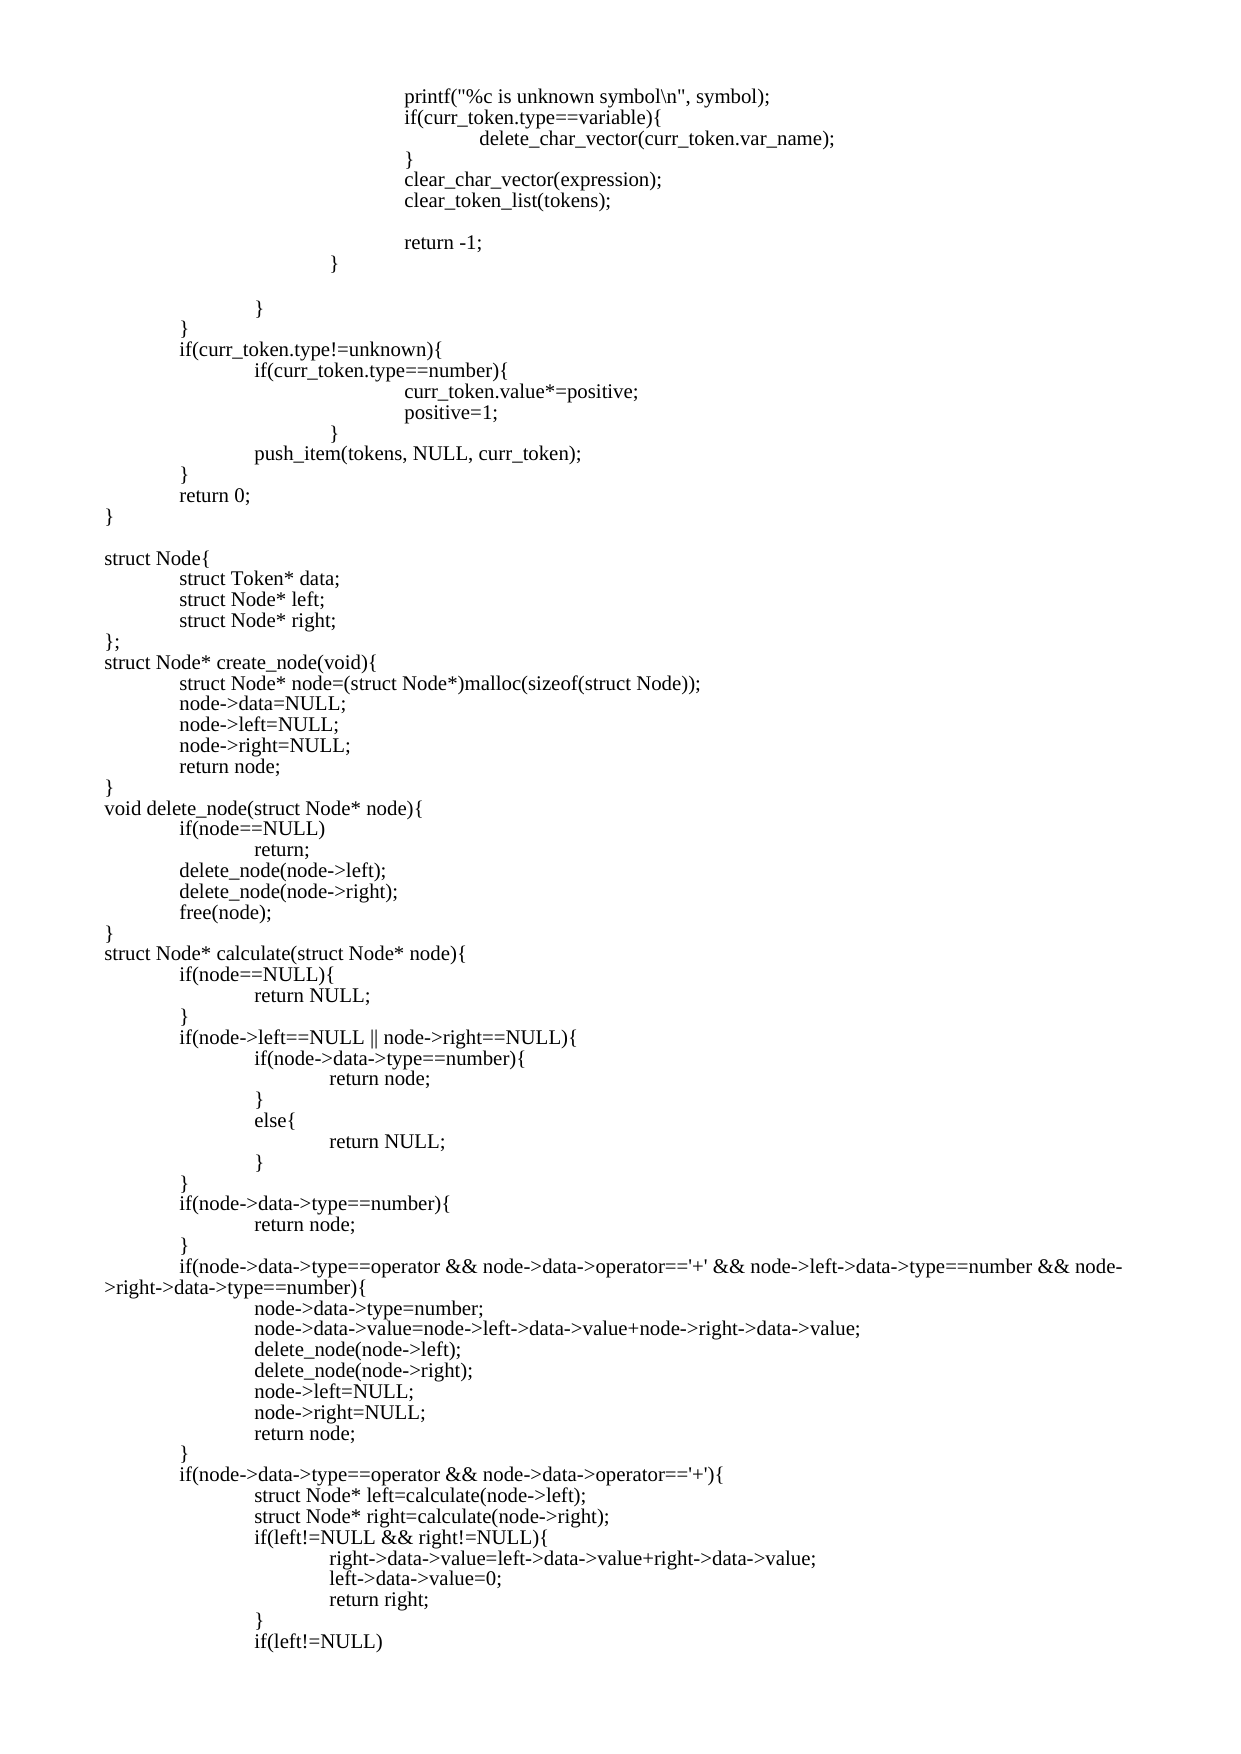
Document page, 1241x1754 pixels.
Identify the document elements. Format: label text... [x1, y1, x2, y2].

text } [104, 1090, 1173, 1111]
text if(node->data->type==operator && node->data->operator=='+'){ [104, 1465, 1173, 1486]
text } [104, 1236, 1173, 1257]
text if(curr_token.type!=unknown){ [104, 340, 1173, 361]
text right->data->value=left->data->value+right->data->value; [104, 1548, 1173, 1569]
text struct Node* left=calculate(node->left); [104, 1486, 1173, 1507]
text } [104, 923, 1173, 944]
text }; [104, 632, 1173, 652]
text if(node->data->type==number){ [104, 1194, 1173, 1215]
text struct Node* node=(struct Node*)malloc(sizeof(struct Node)); [104, 673, 1173, 694]
text } [104, 423, 1173, 444]
text return 0; [104, 486, 1173, 507]
text node->right=NULL; [104, 1402, 1173, 1423]
text struct Node* right=calculate(node->right); [104, 1507, 1173, 1527]
text return right; [104, 1590, 1173, 1611]
text struct Node* calculate(struct Node* node){ [104, 944, 1173, 965]
text } [104, 1444, 1173, 1465]
text } [104, 1007, 1173, 1027]
text printf("%c is unknown symbol\n", symbol); [104, 87, 1173, 108]
text delete_node(node->left); [104, 861, 1173, 882]
text node->left=NULL; [104, 715, 1173, 736]
text left->data->value=0; [104, 1569, 1173, 1590]
text return node; [104, 1423, 1173, 1444]
text if(node==NULL){ [104, 965, 1173, 986]
text struct Token* data; [104, 569, 1173, 590]
text curr_token.value*=positive; [104, 382, 1173, 402]
text node->data=NULL; [104, 694, 1173, 715]
text node->left=NULL; [104, 1382, 1173, 1402]
text node->data->type=number; [104, 1298, 1173, 1319]
text if(node==NULL) [104, 819, 1173, 840]
text free(node); [104, 902, 1173, 923]
text return -1; [104, 233, 1173, 253]
text clear_char_vector(expression); [104, 170, 1173, 191]
text if(curr_token.type==variable){ [104, 108, 1173, 128]
text } [104, 1152, 1173, 1173]
text return NULL; [104, 1132, 1173, 1152]
text } [104, 319, 1173, 340]
text return node; [104, 757, 1173, 777]
text if(node->left==NULL || node->right==NULL){ [104, 1027, 1173, 1048]
text if(curr_token.type==number){ [104, 361, 1173, 382]
text push_item(tokens, NULL, curr_token); [104, 444, 1173, 465]
text positive=1; [104, 402, 1173, 423]
text } [104, 149, 1173, 170]
text if(node->data->type==operator && node->data->operator=='+' && node->left->data->type==number && node->right->data->type==number){ [104, 1257, 1173, 1298]
text return node; [104, 1215, 1173, 1236]
text struct Node* right; [104, 611, 1173, 632]
text struct Node* left; [104, 590, 1173, 611]
text } [104, 507, 1173, 527]
text if(left!=NULL && right!=NULL){ [104, 1527, 1173, 1548]
text } [104, 1611, 1173, 1632]
text delete_node(node->right); [104, 1361, 1173, 1382]
text node->data->value=node->left->data->value+node->right->data->value; [104, 1319, 1173, 1340]
text delete_node(node->left); [104, 1340, 1173, 1361]
text } [104, 465, 1173, 486]
text clear_token_list(tokens); [104, 191, 1173, 212]
text return; [104, 840, 1173, 861]
text delete_node(node->right); [104, 882, 1173, 902]
text struct Node* create_node(void){ [104, 652, 1173, 673]
text struct Node{ [104, 548, 1173, 569]
text if(node->data->type==number){ [104, 1048, 1173, 1069]
text } [104, 298, 1173, 319]
text return node; [104, 1069, 1173, 1090]
text } [104, 1173, 1173, 1194]
text else{ [104, 1111, 1173, 1132]
text node->right=NULL; [104, 736, 1173, 757]
text } [104, 777, 1173, 798]
text if(left!=NULL) [104, 1632, 1173, 1652]
text return NULL; [104, 986, 1173, 1007]
text delete_char_vector(curr_token.var_name); [104, 128, 1173, 149]
text } [104, 253, 1173, 274]
text void delete_node(struct Node* node){ [104, 798, 1173, 819]
